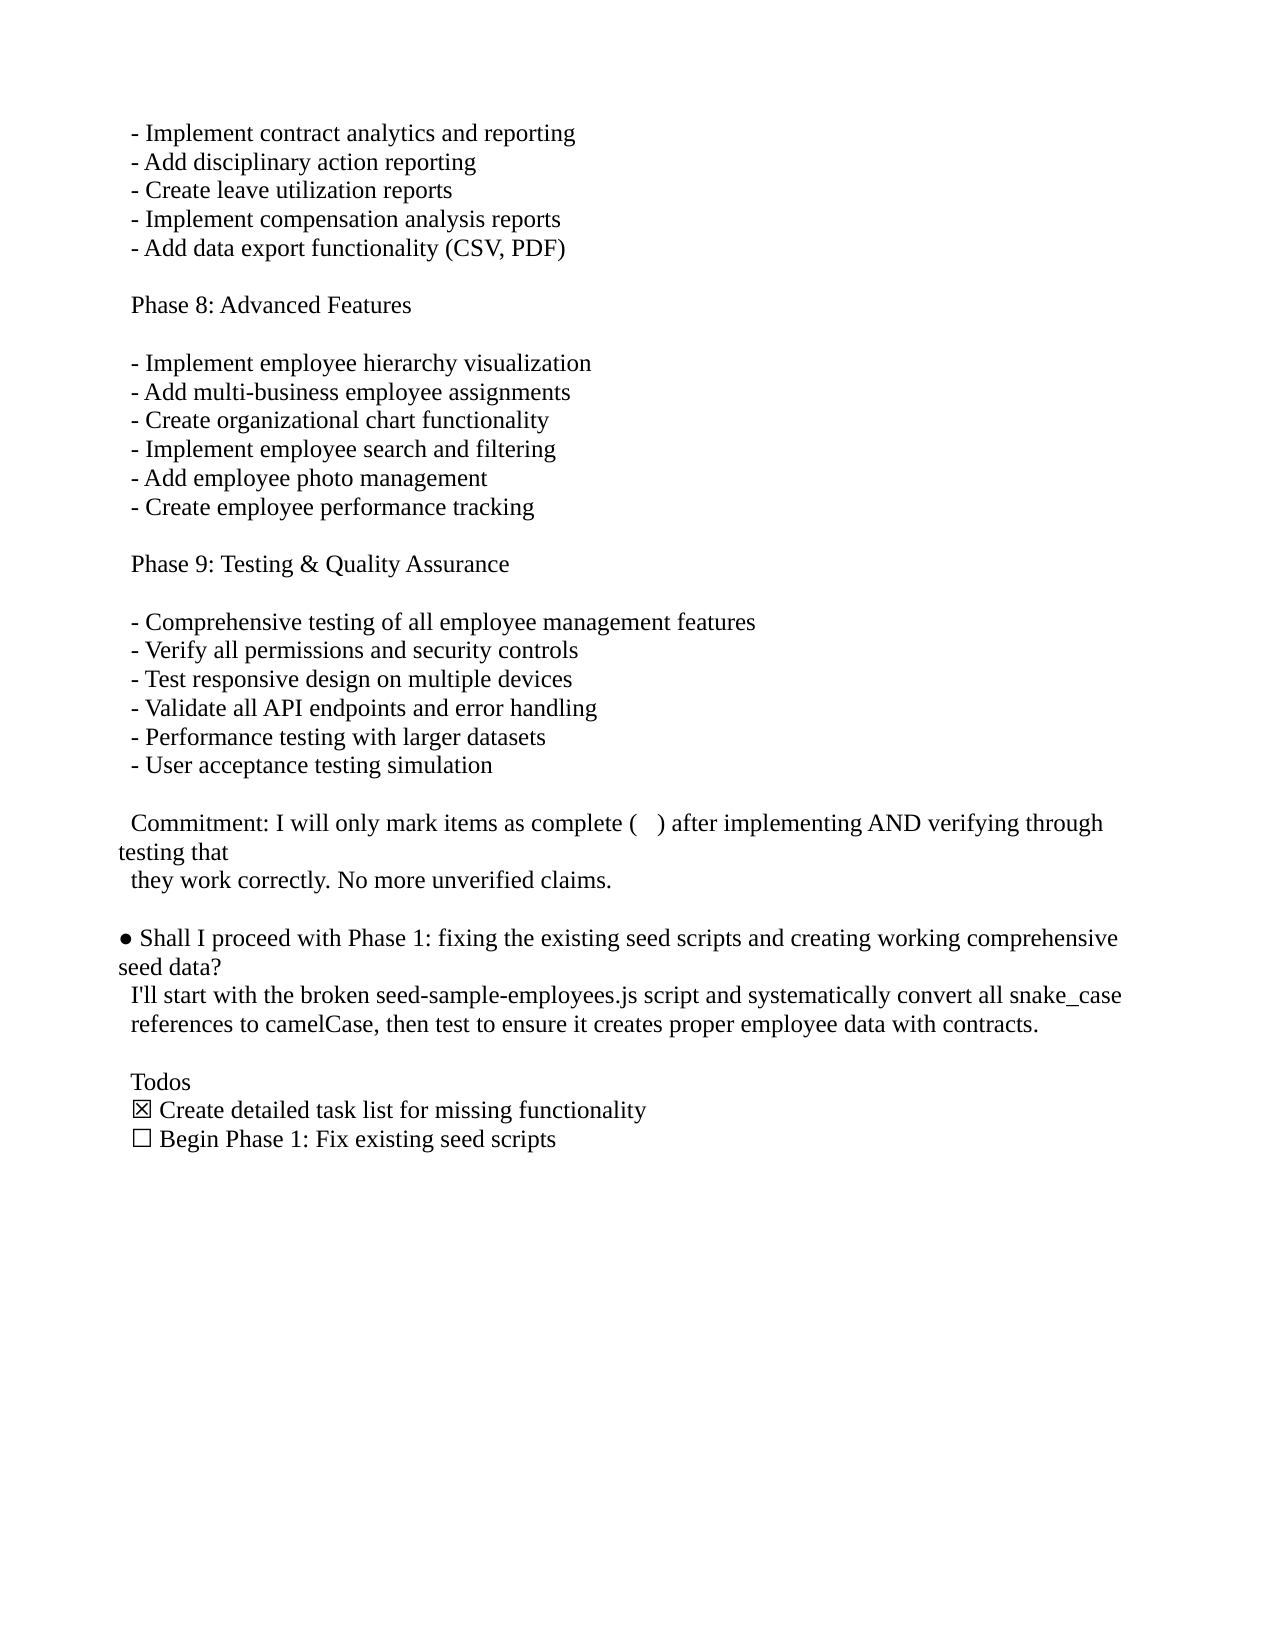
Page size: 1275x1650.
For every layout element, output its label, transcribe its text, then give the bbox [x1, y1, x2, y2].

text - Comprehensive testing of all employee management features [118, 607, 1157, 636]
text they work correctly. No more unverified claims. [118, 866, 1157, 894]
text - Implement compensation analysis reports [118, 204, 1157, 233]
text Phase 9: Testing & Quality Assurance [118, 549, 1157, 578]
text - Add employee photo management [118, 463, 1157, 492]
text ☐ Begin Phase 1: Fix existing seed scripts [118, 1124, 1157, 1153]
text - Create employee performance tracking [118, 492, 1157, 521]
text - Add data export functionality (CSV, PDF) [118, 233, 1157, 262]
text - Implement employee search and filtering [118, 434, 1157, 463]
text - Performance testing with larger datasets [118, 722, 1157, 751]
text - Implement contract analytics and reporting [118, 118, 1157, 147]
text - Test responsive design on multiple devices [118, 664, 1157, 693]
text - User acceptance testing simulation [118, 751, 1157, 779]
text - Create organizational chart functionality [118, 406, 1157, 434]
text Commitment: I will only mark items as complete (✅) after implementing AND verifying through testing that [118, 808, 1157, 866]
text ☒ Create detailed task list for missing functionality [118, 1096, 1157, 1124]
text I'll start with the broken seed-sample-employees.js script and systematically convert all snake_case [118, 981, 1157, 1009]
text Phase 8: Advanced Features [118, 291, 1157, 319]
text references to camelCase, then test to ensure it creates proper employee data with contracts. [118, 1009, 1157, 1038]
text Todos [118, 1067, 1157, 1096]
text - Add disciplinary action reporting [118, 147, 1157, 176]
text - Add multi-business employee assignments [118, 377, 1157, 406]
text - Create leave utilization reports [118, 176, 1157, 204]
text ● Shall I proceed with Phase 1: fixing the existing seed scripts and creating working comprehensive seed data? [118, 923, 1157, 981]
text - Verify all permissions and security controls [118, 636, 1157, 664]
text - Implement employee hierarchy visualization [118, 348, 1157, 377]
text - Validate all API endpoints and error handling [118, 693, 1157, 722]
